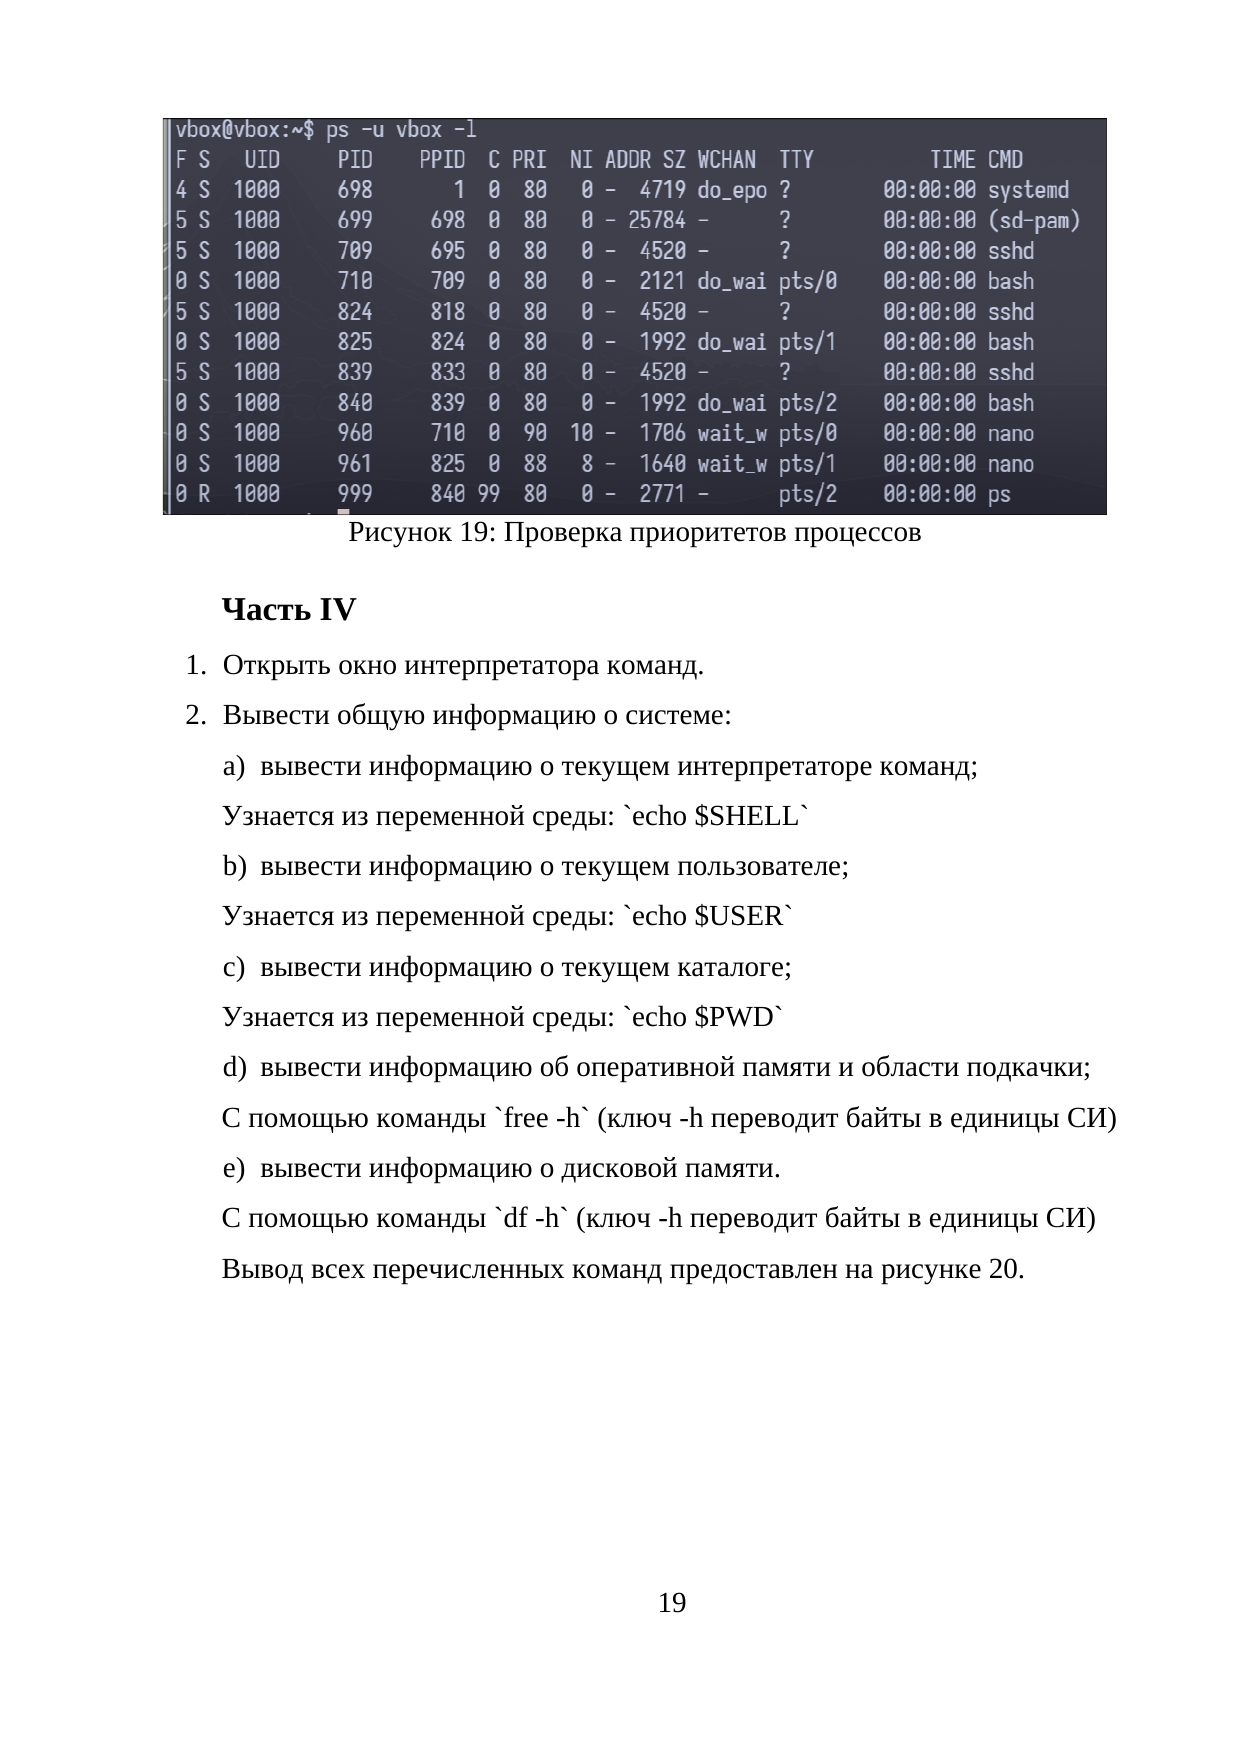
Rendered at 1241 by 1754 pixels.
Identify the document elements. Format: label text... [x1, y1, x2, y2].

list вывести информацию о текущем пользователе; [223, 848, 1122, 882]
list вывести информацию о дисковой памяти. [223, 1150, 1122, 1184]
list Открыть окно интерпретатора команд. [185, 647, 1122, 681]
text Узнается из переменной среды: `echo $SHELL` [148, 798, 1122, 831]
text Вывод всех перечисленных команд предоставлен на рисунке 20. [148, 1251, 1122, 1284]
list вывести информацию о текущем интерпретаторе команд; [223, 748, 1122, 781]
subtitle Часть IV [148, 589, 1122, 628]
text С помощью команды `free -h` (ключ -h переводит байты в единицы СИ) [148, 1100, 1122, 1133]
list вывести информацию об оперативной памяти и области подкачки; [223, 1049, 1122, 1083]
text Узнается из переменной среды: `echo $PWD` [148, 999, 1122, 1033]
list Вывести общую информацию о системе: [185, 697, 1122, 731]
text Рисунок 19: Проверка приоритетов процессов [163, 515, 1107, 548]
picture [162, 118, 1107, 515]
text С помощью команды `df -h` (ключ -h переводит байты в единицы СИ) [148, 1200, 1122, 1234]
list вывести информацию о текущем каталоге; [223, 949, 1122, 982]
text Узнается из переменной среды: `echo $USER` [148, 898, 1122, 932]
